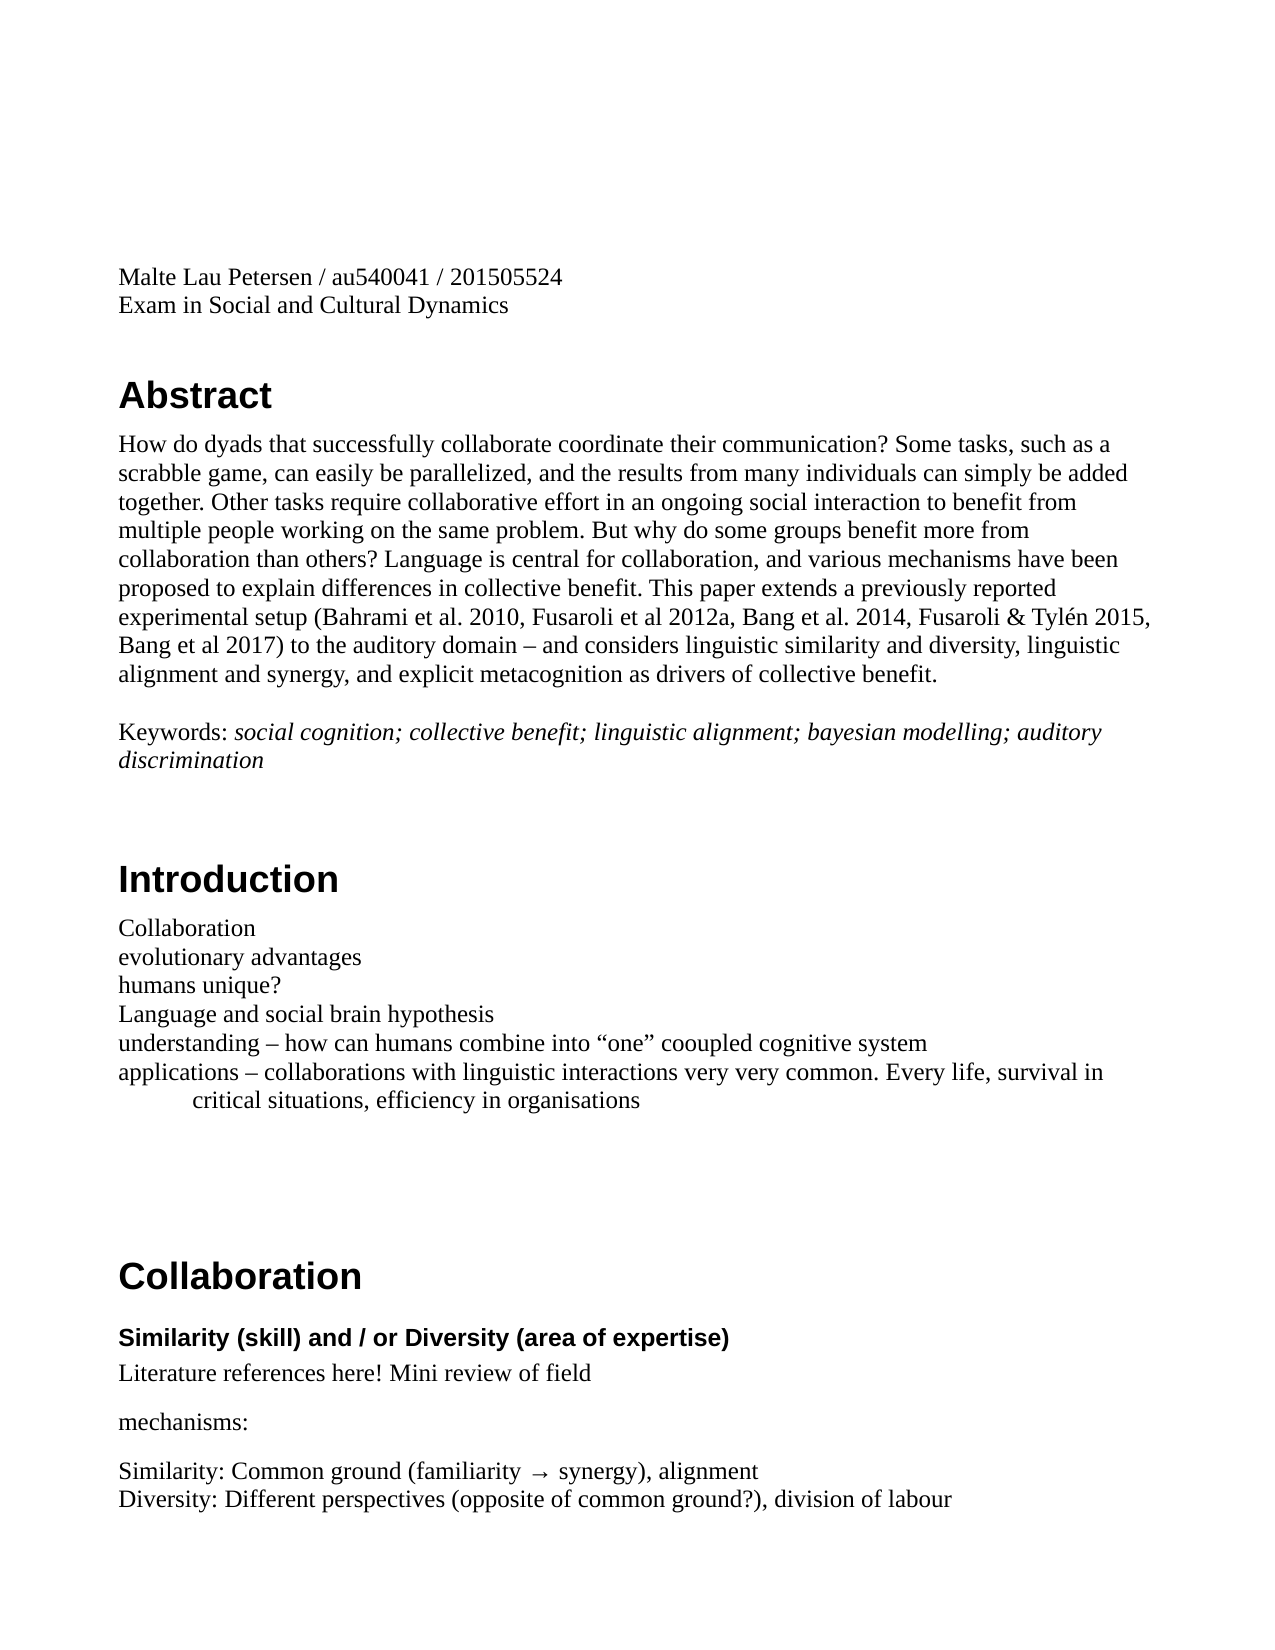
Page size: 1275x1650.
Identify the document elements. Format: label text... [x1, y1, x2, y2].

subtitle Abstract [118, 373, 1157, 417]
text humans unique? [118, 970, 1157, 999]
text Exam in Social and Cultural Dynamics [118, 291, 1157, 319]
text mechanisms: [118, 1407, 1157, 1435]
subtitle Collaboration [118, 1254, 1157, 1298]
text Keywords: social cognition; collective benefit; linguistic alignment; bayesian modelling; auditory discrimination [118, 717, 1157, 774]
text How do dyads that successfully collaborate coordinate their communication? Some tasks, such as a scrabble game, can easily be parallelized, and the results from many individuals can simply be added together. Other tasks require collaborative effort in an ongoing social interaction to benefit from multiple people working on the same problem. But why do some groups benefit more from collaboration than others? Language is central for collaboration, and various mechanisms have been proposed to explain differences in collective benefit. This paper extends a previously reported experimental setup (Bahrami et al. 2010, Fusaroli et al 2012a, Bang et al. 2014, Fusaroli & Tylén 2015, Bang et al 2017) to the auditory domain – and considers linguistic similarity and diversity, linguistic alignment and synergy, and explicit metacognition as drivers of collective benefit. [118, 429, 1157, 688]
text Collaboration [118, 913, 1157, 942]
text Language and social brain hypothesis [118, 999, 1157, 1028]
subtitle Similarity (skill) and / or Diversity (area of expertise) [118, 1323, 1157, 1351]
text evolutionary advantages [118, 942, 1157, 970]
text understanding – how can humans combine into “one” cooupled cognitive system [118, 1028, 1157, 1057]
text Malte Lau Petersen / au540041 / 201505524 [118, 262, 1157, 291]
text applications – collaborations with linguistic interactions very very common. Every life, survival in critical situations, efficiency in organisations [118, 1057, 1157, 1114]
subtitle Introduction [118, 857, 1157, 900]
text Diversity: Different perspectives (opposite of common ground?), division of labour [118, 1484, 1157, 1513]
text Similarity: Common ground (familiarity → synergy), alignment [118, 1456, 1157, 1484]
text Literature references here! Mini review of field [118, 1358, 1157, 1386]
